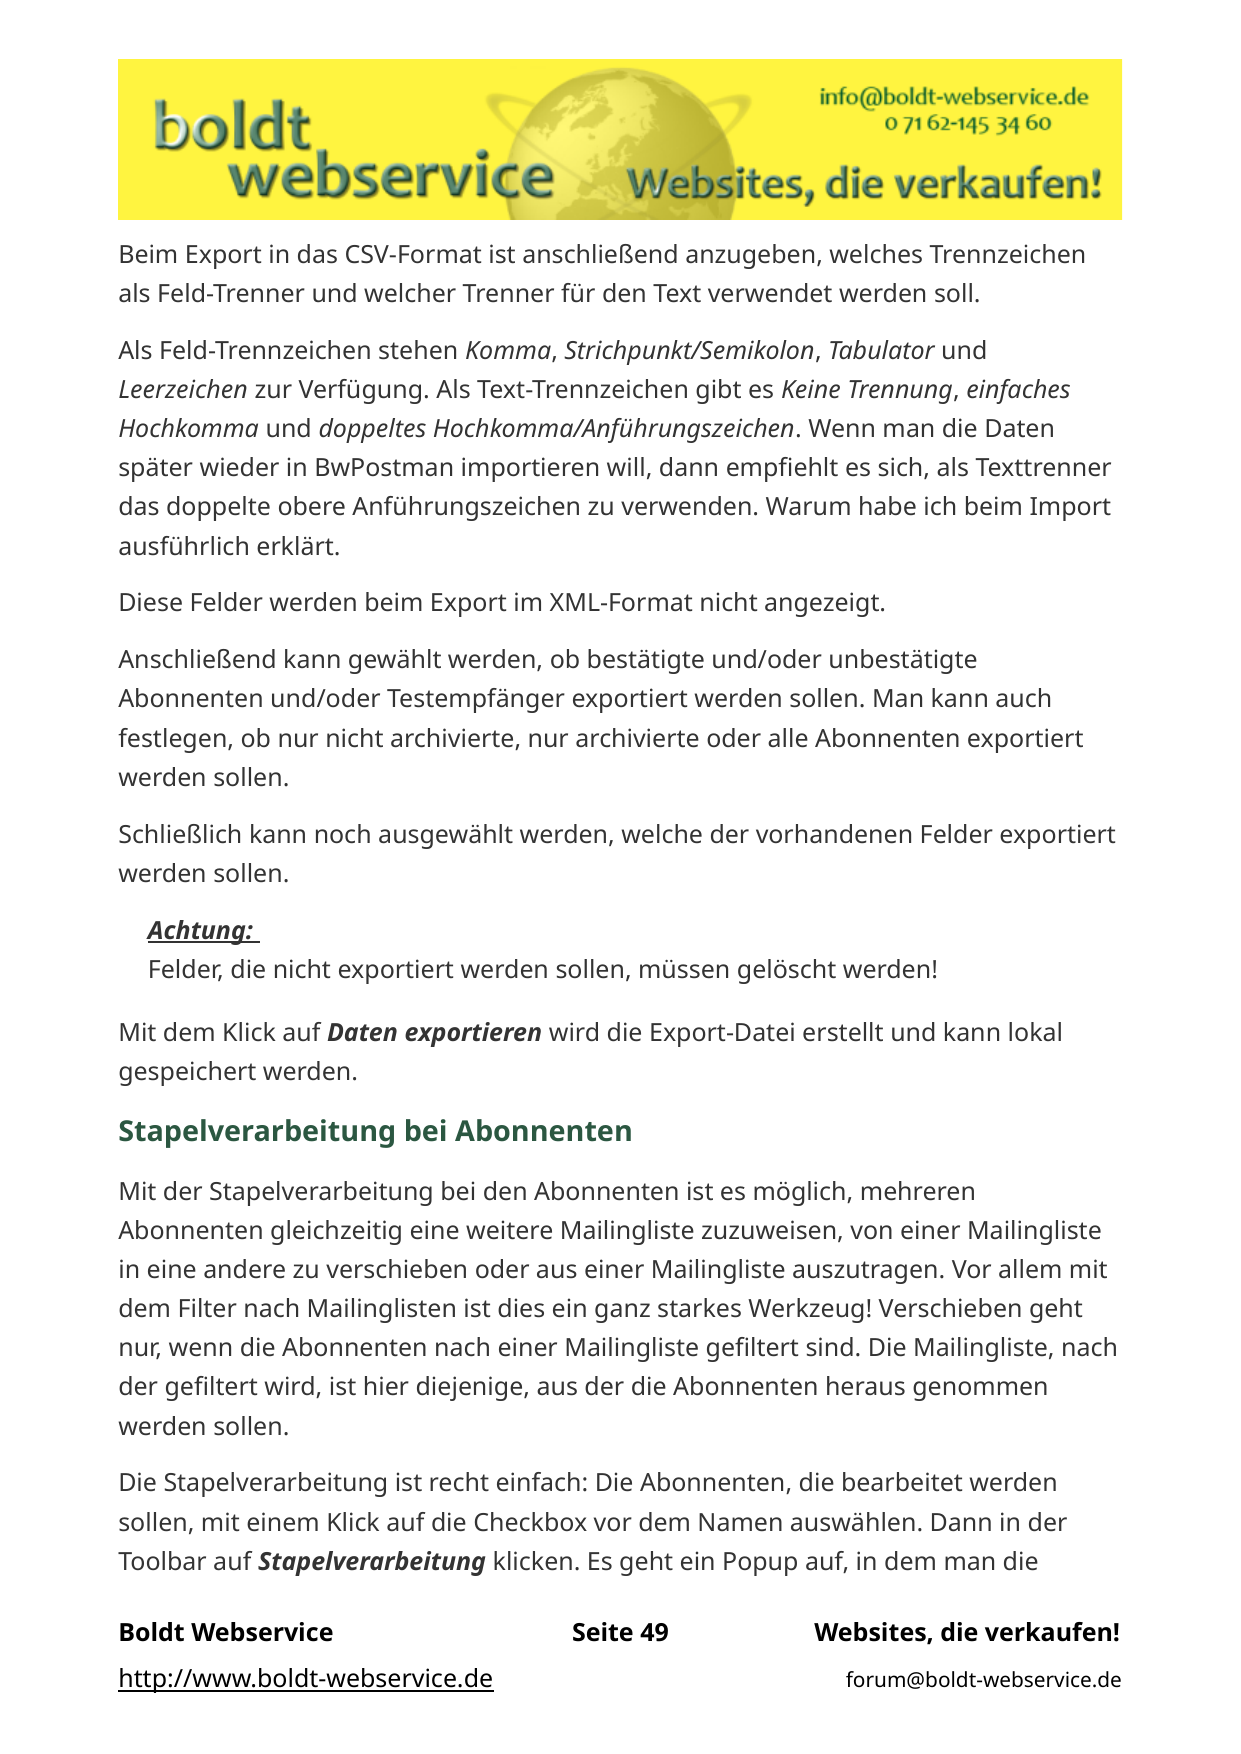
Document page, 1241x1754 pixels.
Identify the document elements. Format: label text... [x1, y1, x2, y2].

picture [118, 59, 1123, 220]
subtitle Stapelverarbeitung bei Abonnenten [118, 1110, 1122, 1149]
text Diese Felder werden beim Export im XML-Format nicht angezeigt. [118, 585, 1122, 619]
text Die Stapelverarbeitung ist recht einfach: Die Abonnenten, die bearbeitet werden sollen, mit einem Klick auf die Checkbox vor dem Namen auswählen. Dann in der Toolbar auf Stapelverarbeitung klicken. Es geht ein Popup auf, in dem man die [118, 1465, 1122, 1577]
text Mit dem Klick auf Daten exportieren wird die Export-Datei erstellt und kann lokal gespeichert werden. [118, 1014, 1122, 1087]
text Schließlich kann noch ausgewählt werden, welche der vorhandenen Felder exportiert werden sollen. [118, 816, 1122, 889]
text Als Feld-Trennzeichen stehen Komma, Strichpunkt/Semikolon, Tabulator und Leerzeichen zur Verfügung. Als Text-Trennzeichen gibt es Keine Trennung, einfaches Hochkomma und doppeltes Hochkomma/Anführungszeichen. Wenn man die Daten später wieder in BwPostman importieren will, dann empfiehlt es sich, als Texttrenner das doppelte obere Anführungszeichen zu verwenden. Warum habe ich beim Import ausführlich erklärt. [118, 332, 1122, 562]
text Mit der Stapelverarbeitung bei den Abonnenten ist es möglich, mehreren Abonnenten gleichzeitig eine weitere Mailingliste zuzuweisen, von einer Mailingliste in eine andere zu verschieben oder aus einer Mailingliste auszutragen. Vor allem mit dem Filter nach Mailinglisten ist dies ein ganz starkes Werkzeug! Verschieben geht nur, wenn die Abonnenten nach einer Mailingliste gefiltert sind. Die Mailingliste, nach der gefiltert wird, ist hier diejenige, aus der die Abonnenten heraus genommen werden sollen. [118, 1173, 1122, 1442]
text Anschließend kann gewählt werden, ob bestätigte und/oder unbestätigte Abonnenten und/oder Testempfänger exportiert werden sollen. Man kann auch festlegen, ob nur nicht archivierte, nur archivierte oder alle Abonnenten exportiert werden sollen. [118, 642, 1122, 793]
text Beim Export in das CSV-Format ist anschließend anzugeben, welches Trennzeichen als Feld-Trenner und welcher Trenner für den Text verwendet werden soll. [118, 236, 1122, 309]
text Achtung: Felder, die nicht exportiert werden sollen, müssen gelöscht werden! [148, 912, 1122, 986]
